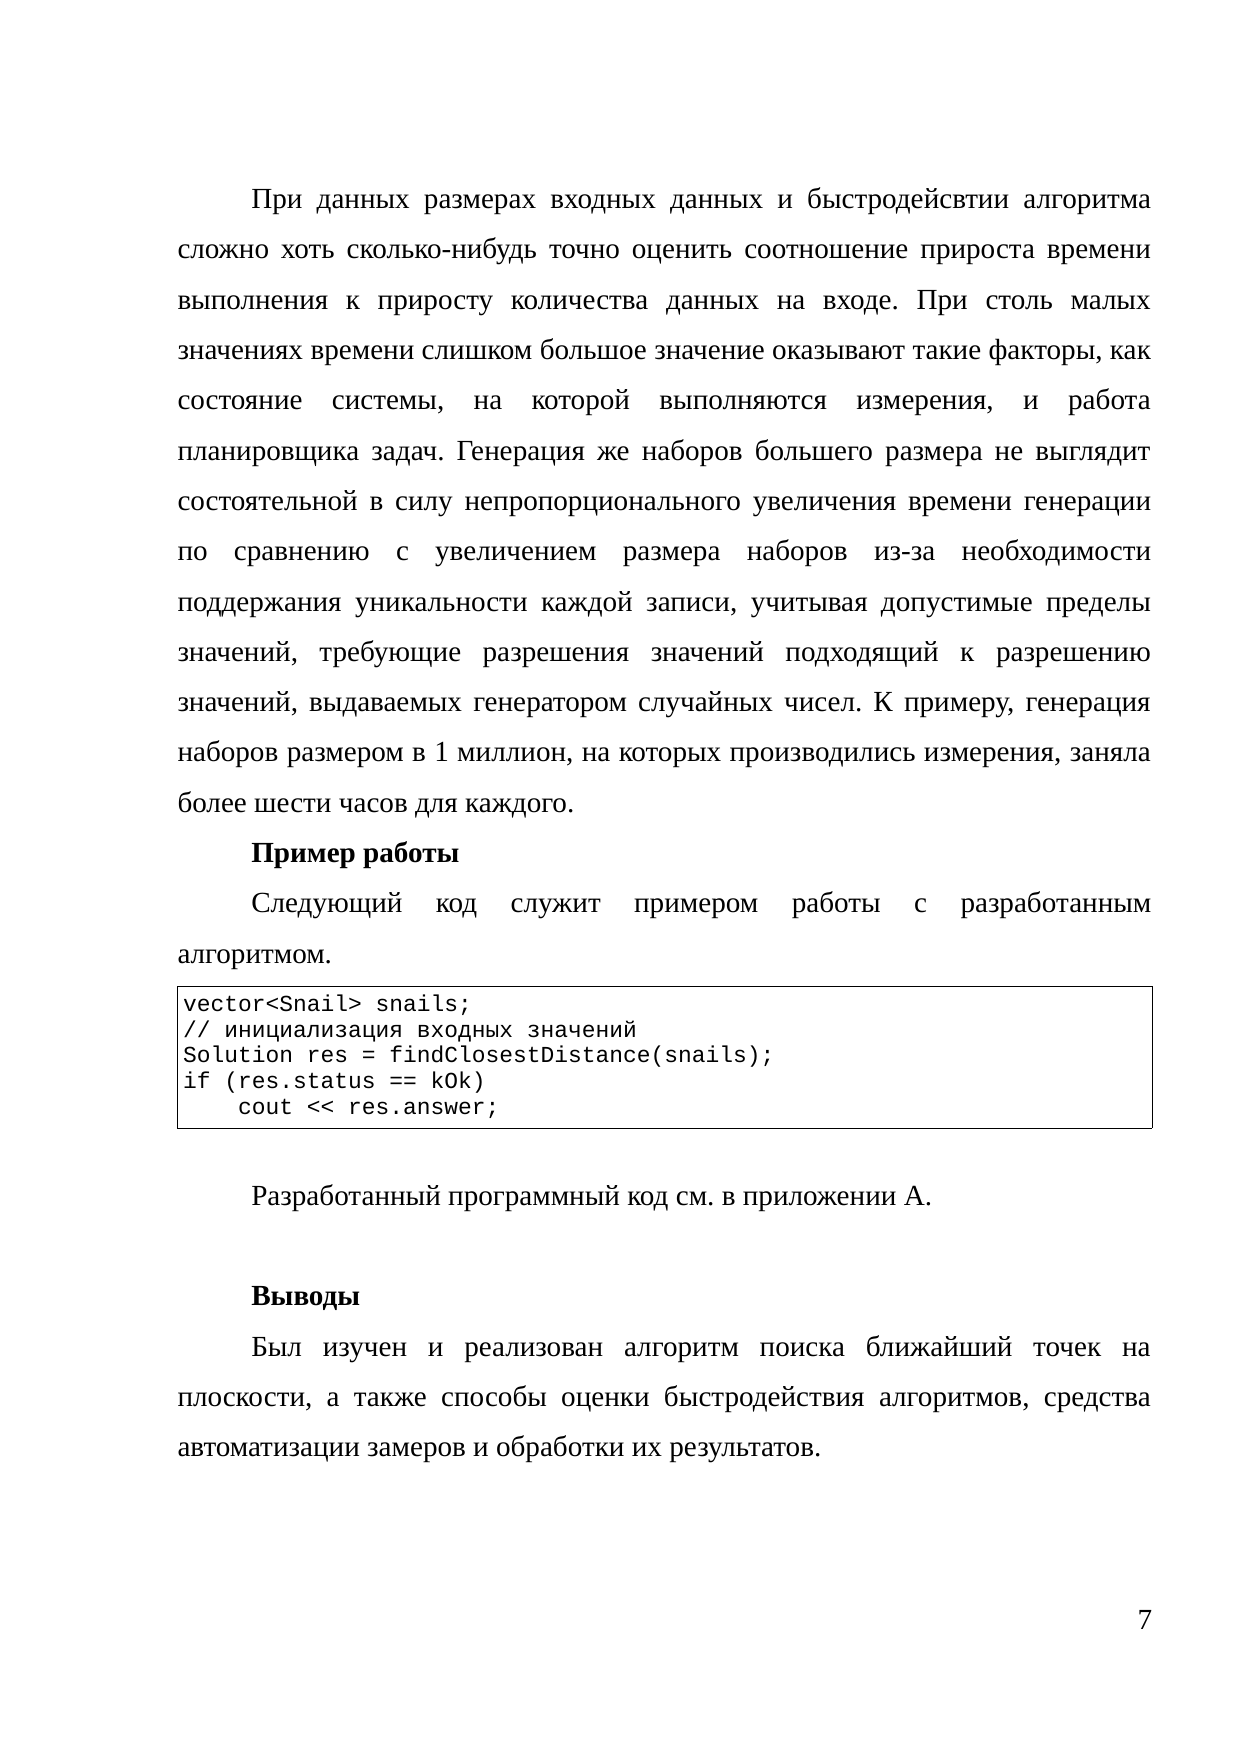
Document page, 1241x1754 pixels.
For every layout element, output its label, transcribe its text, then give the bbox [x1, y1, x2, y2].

text Следующий код служит примером работы с разработанным алгоритмом. [177, 886, 1152, 969]
table_header vector<Snail> snails; // инициализация входных значений Solution res = findClosestDistance(snails); if (res.status == kOk) cout << res.answer; [178, 987, 1152, 1127]
text Разработанный программный код см. в приложении А. [177, 1178, 1152, 1211]
subtitle Пример работы [177, 835, 1152, 869]
text При данных размерах входных данных и быстродейсвтии алгоритма сложно хоть сколько-нибудь точно оценить соотношение прироста времени выполнения к приросту количества данных на входе. При столь малых значениях времени слишком большое значение оказывают такие факторы, как состояние системы, на которой выполняются измерения, и работа планировщика задач. Генерация же наборов большего размера не выглядит состоятельной в силу непропорционального увеличения времени генерации по сравнению с увеличением размера наборов из-за необходимости поддержания уникальности каждой записи, учитывая допустимые пределы значений, требующие разрешения значений подходящий к разрешению значений, выдаваемых генератором случайных чисел. К примеру, генерация наборов размером в 1 миллион, на которых производились измерения, заняла более шести часов для каждого. [177, 181, 1152, 818]
text Был изучен и реализован алгоритм поиска ближайший точек на плоскости, а также способы оценки быстродействия алгоритмов, средства автоматизации замеров и обработки их результатов. [177, 1329, 1152, 1463]
subtitle Выводы [177, 1278, 1152, 1312]
